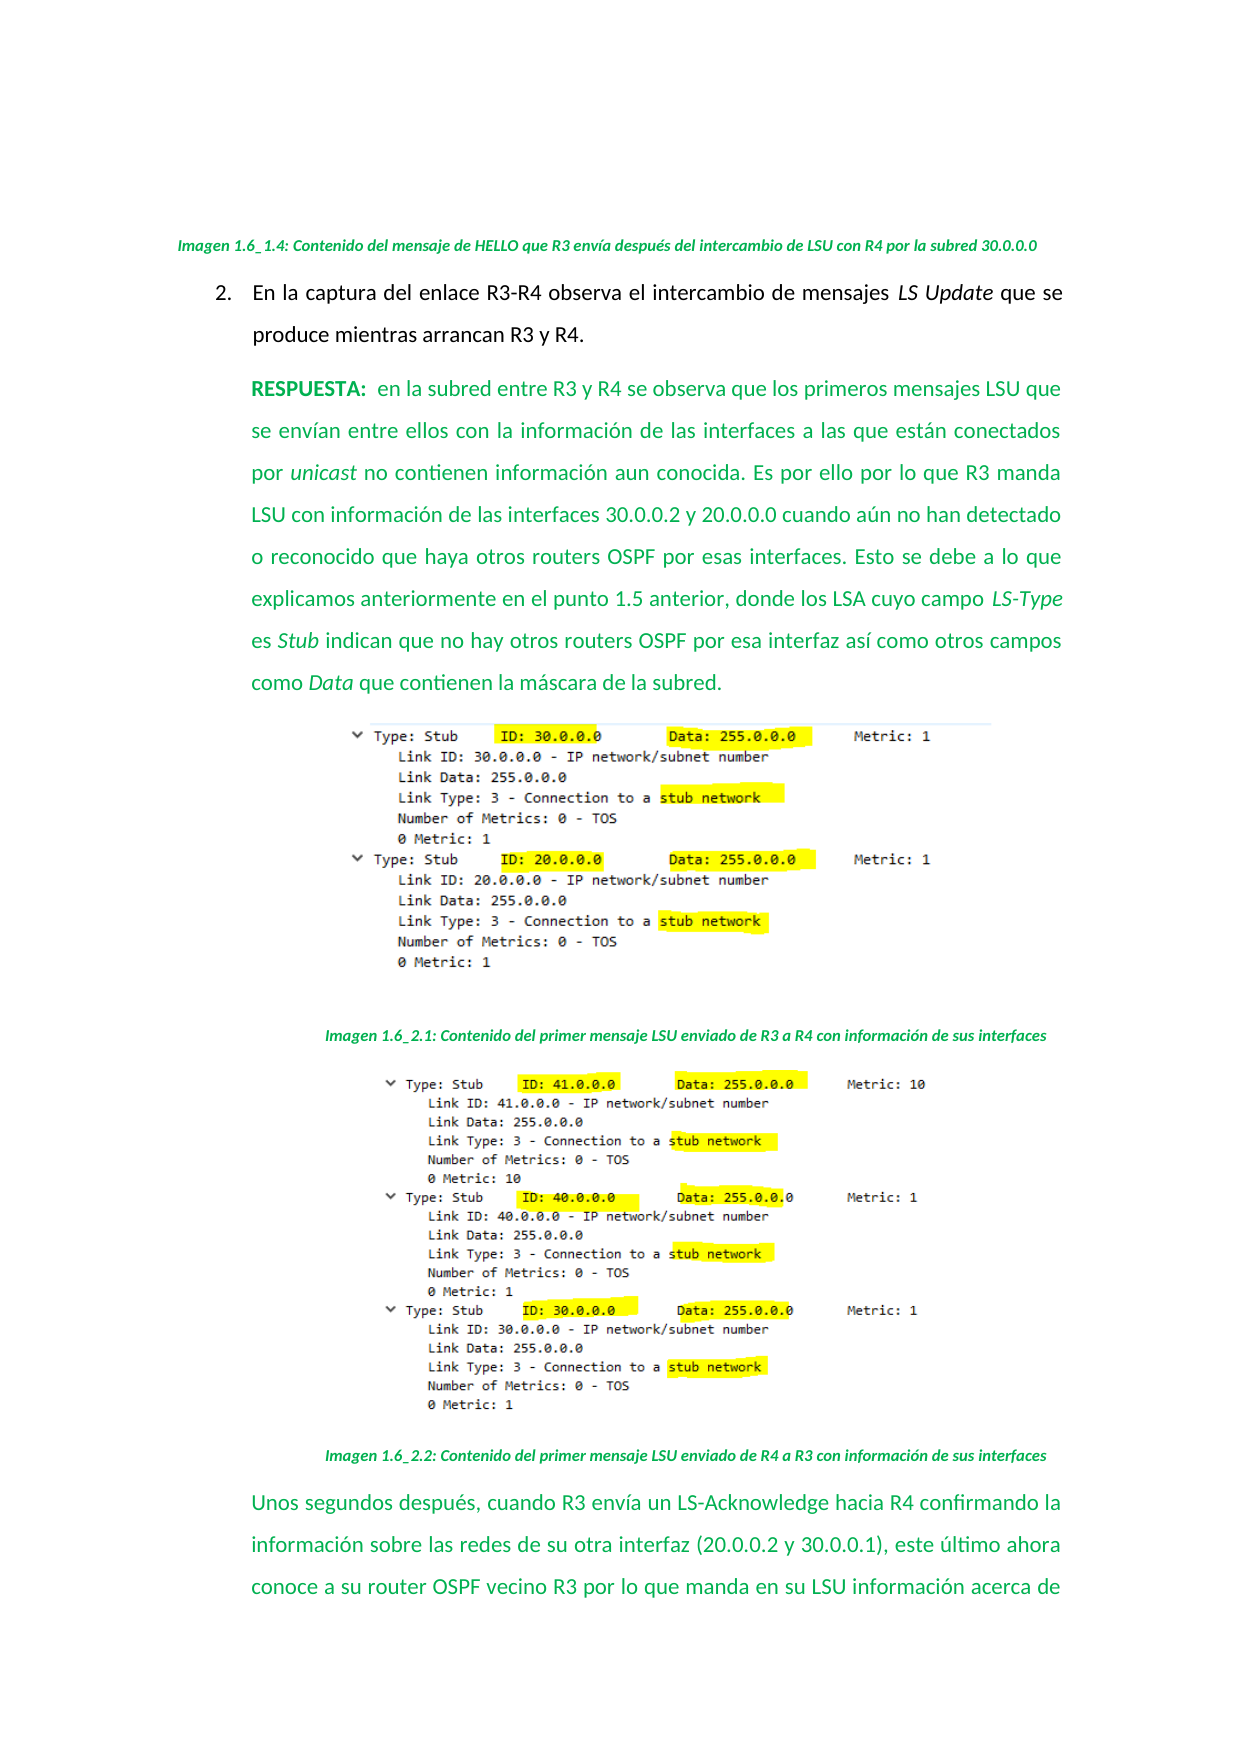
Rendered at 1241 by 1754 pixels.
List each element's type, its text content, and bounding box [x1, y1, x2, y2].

text Imagen 1.6_2.2: Contenido del primer mensaje LSU enviado de R4 a R3 con información de sus interfaces [251, 1445, 1063, 1466]
text Unos segundos después, cuando R3 envía un LS-Acknowledge hacia R4 confirmando la información sobre las redes de su otra interfaz (20.0.0.2 y 30.0.0.1), este último ahora conoce a su router OSPF vecino R3 por lo que manda en su LSU información acerca de [251, 1488, 1063, 1600]
text Imagen 1.6_1.4: Contenido del mensaje de HELLO que R3 envía después del intercambio de LSU con R4 por la subred 30.0.0.0 [177, 235, 1063, 256]
text Imagen 1.6_2.1: Contenido del primer mensaje LSU enviado de R3 a R4 con información de sus interfaces [251, 1025, 1063, 1046]
text RESPUESTA: en la subred entre R3 y R4 se observa que los primeros mensajes LSU que se envían entre ellos con la información de las interfaces a las que están conectados por unicast no contienen información aun conocida. Es por ello por lo que R3 manda LSU con información de las interfaces 30.0.0.2 y 20.0.0.0 cuando aún no han detectado o reconocido que haya otros routers OSPF por esas interfaces. Esto se debe a lo que explicamos anteriormente en el punto 1.5 anterior, donde los LSA cuyo campo LS-Type es Stub indican que no hay otros routers OSPF por esa interfaz así como otros campos como Data que contienen la máscara de la subred. [251, 374, 1063, 696]
list En la captura del enlace R3-R4 observa el intercambio de mensajes LS Update que se produce mientras arrancan R3 y R4. [215, 278, 1063, 348]
